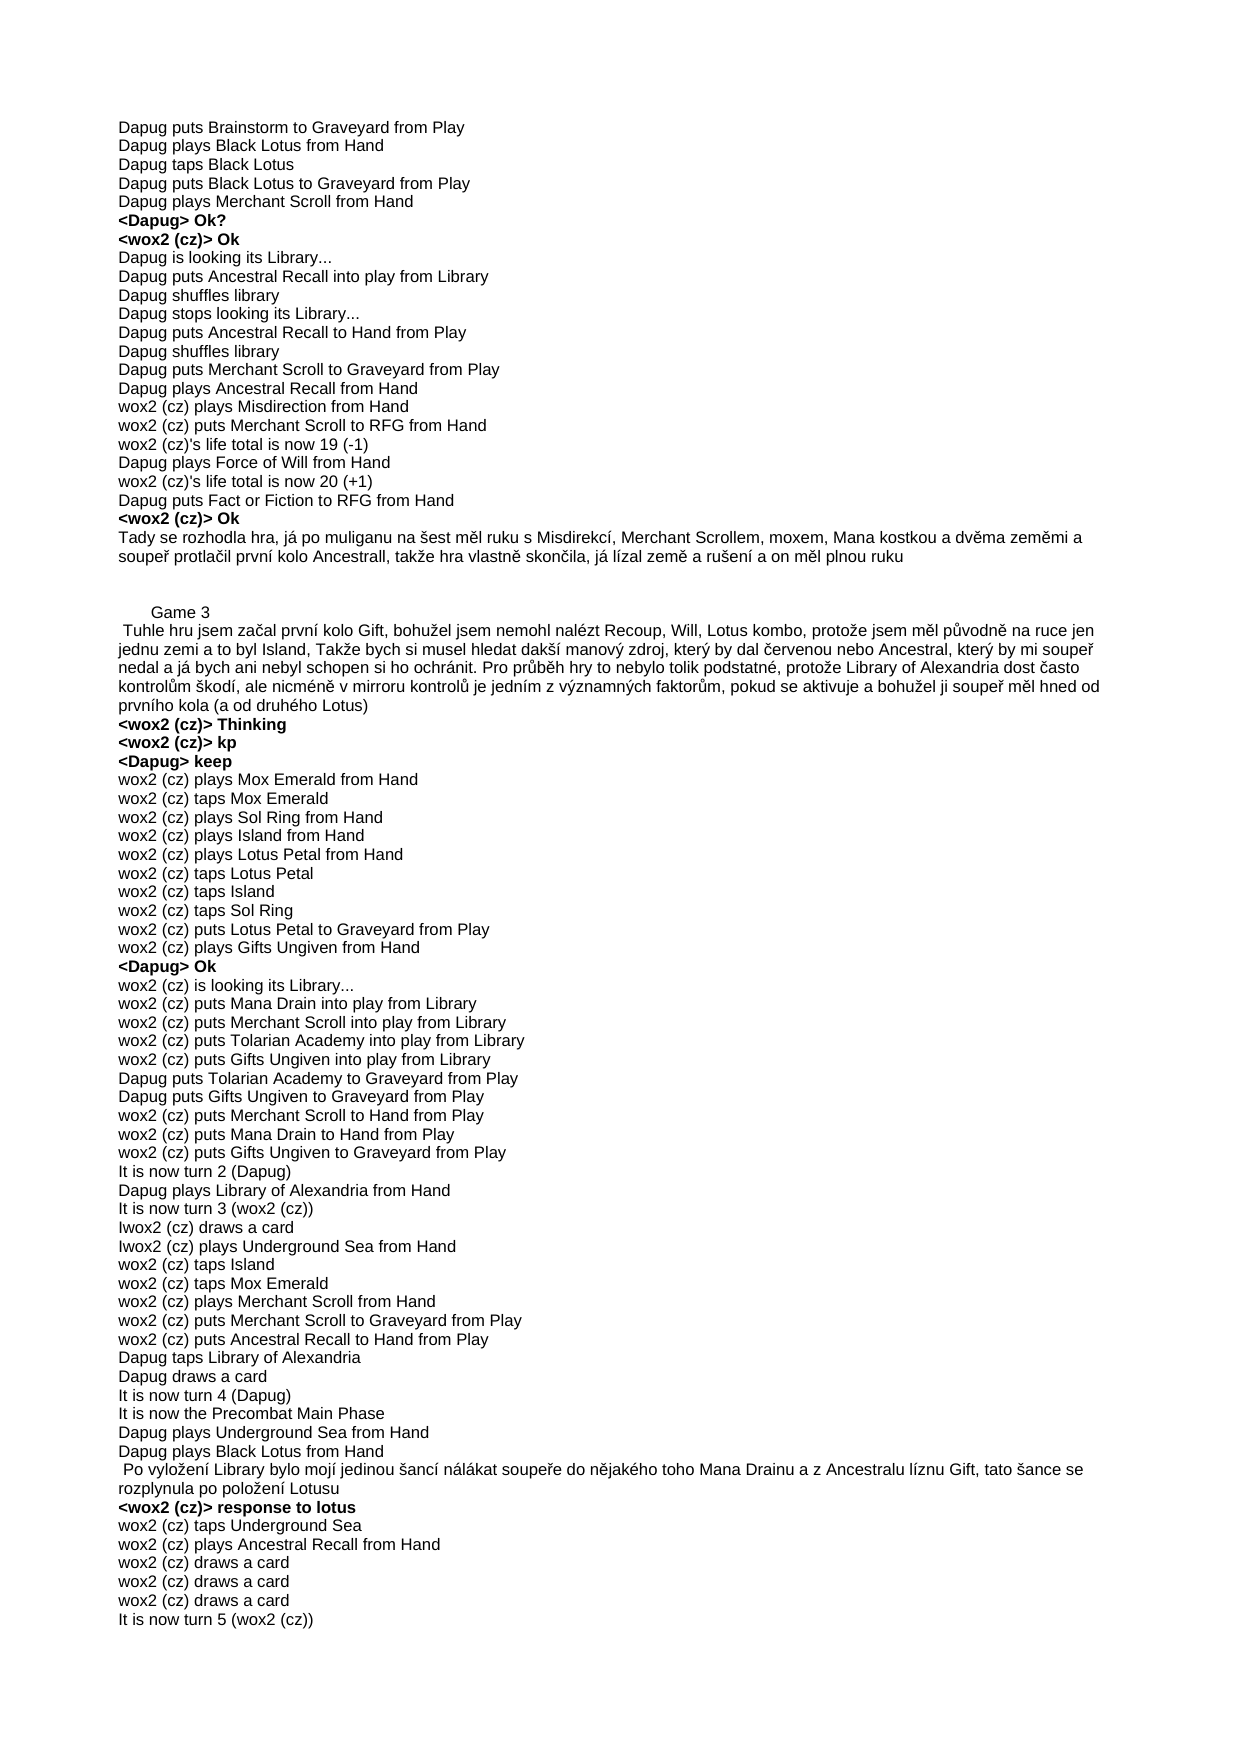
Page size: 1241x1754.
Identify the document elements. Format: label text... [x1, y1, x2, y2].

text wox2 (cz) plays Sol Ring from Hand [118, 808, 1122, 827]
text Dapug taps Black Lotus [118, 155, 1122, 174]
text Dapug plays Ancestral Recall from Hand [118, 379, 1122, 398]
text wox2 (cz) puts Merchant Scroll to RFG from Hand [118, 416, 1122, 435]
text wox2 (cz) plays Island from Hand [118, 827, 1122, 845]
text Iwox2 (cz) draws a card [118, 1218, 1122, 1237]
text <wox2 (cz)> Ok [118, 510, 1122, 528]
text wox2 (cz) puts Mana Drain to Hand from Play [118, 1125, 1122, 1144]
text It is now turn 3 (wox2 (cz)) [118, 1199, 1122, 1218]
text wox2 (cz) draws a card [118, 1572, 1122, 1591]
text wox2 (cz) puts Gifts Ungiven to Graveyard from Play [118, 1144, 1122, 1162]
text <wox2 (cz)> kp [118, 733, 1122, 752]
text wox2 (cz) taps Mox Emerald [118, 789, 1122, 808]
text wox2 (cz) draws a card [118, 1591, 1122, 1610]
text wox2 (cz) puts Tolarian Academy into play from Library [118, 1032, 1122, 1050]
text Dapug puts Black Lotus to Graveyard from Play [118, 174, 1122, 193]
text It is now turn 4 (Dapug) [118, 1386, 1122, 1405]
text wox2 (cz) taps Lotus Petal [118, 864, 1122, 883]
text Dapug plays Underground Sea from Hand [118, 1423, 1122, 1442]
text wox2 (cz) plays Merchant Scroll from Hand [118, 1293, 1122, 1311]
text <wox2 (cz)> Ok [118, 230, 1122, 249]
text <wox2 (cz)> Thinking [118, 715, 1122, 733]
text wox2 (cz) taps Island [118, 1256, 1122, 1274]
text wox2 (cz) puts Mana Drain into play from Library [118, 994, 1122, 1013]
text Dapug puts Ancestral Recall into play from Library [118, 267, 1122, 286]
text <Dapug> Ok? [118, 211, 1122, 230]
text It is now turn 5 (wox2 (cz)) [118, 1610, 1122, 1628]
text wox2 (cz) draws a card [118, 1554, 1122, 1572]
text wox2 (cz) puts Merchant Scroll to Graveyard from Play [118, 1311, 1122, 1330]
text <Dapug> keep [118, 752, 1122, 771]
text Dapug plays Force of Will from Hand [118, 454, 1122, 472]
text Dapug is looking its Library... [118, 249, 1122, 267]
text wox2 (cz) puts Gifts Ungiven into play from Library [118, 1050, 1122, 1069]
text wox2 (cz) taps Underground Sea [118, 1517, 1122, 1535]
text Dapug plays Black Lotus from Hand [118, 1442, 1122, 1461]
text Dapug shuffles library [118, 342, 1122, 361]
text wox2 (cz) plays Gifts Ungiven from Hand [118, 938, 1122, 957]
text Iwox2 (cz) plays Underground Sea from Hand [118, 1237, 1122, 1256]
text It is now turn 2 (Dapug) [118, 1162, 1122, 1181]
text Dapug plays Library of Alexandria from Hand [118, 1181, 1122, 1199]
text Dapug puts Merchant Scroll to Graveyard from Play [118, 361, 1122, 379]
text Tuhle hru jsem začal první kolo Gift, bohužel jsem nemohl nalézt Recoup, Will, Lotus kombo, protože jsem měl původně na ruce jen jednu zemi a to byl Island, Takže bych si musel hledat dakší manový zdroj, který by dal červenou nebo Ancestral, který by mi soupeř nedal a já bych ani nebyl schopen si ho ochránit. Pro průběh hry to nebylo tolik podstatné, protože Library of Alexandria dost často kontrolům škodí, ale nicméně v mirroru kontrolů je jedním z významných faktorům, pokud se aktivuje a bohužel ji soupeř měl hned od prvního kola (a od druhého Lotus) [118, 622, 1122, 715]
text wox2 (cz) puts Merchant Scroll to Hand from Play [118, 1106, 1122, 1125]
text Game 3 [118, 603, 1122, 622]
text wox2 (cz) taps Mox Emerald [118, 1274, 1122, 1293]
text Dapug plays Merchant Scroll from Hand [118, 193, 1122, 211]
text Dapug taps Library of Alexandria [118, 1349, 1122, 1367]
text Dapug puts Fact or Fiction to RFG from Hand [118, 491, 1122, 510]
text Dapug draws a card [118, 1367, 1122, 1386]
text wox2 (cz) taps Island [118, 883, 1122, 901]
text Dapug puts Tolarian Academy to Graveyard from Play [118, 1069, 1122, 1088]
text Tady se rozhodla hra, já po muliganu na šest měl ruku s Misdirekcí, Merchant Scrollem, moxem, Mana kostkou a dvěma zeměmi a soupeř protlačil první kolo Ancestrall, takže hra vlastně skončila, já lízal země a rušení a on měl plnou ruku [118, 528, 1122, 566]
text wox2 (cz) plays Lotus Petal from Hand [118, 845, 1122, 864]
text wox2 (cz)'s life total is now 19 (-1) [118, 435, 1122, 454]
text It is now the Precombat Main Phase [118, 1405, 1122, 1423]
text Dapug puts Gifts Ungiven to Graveyard from Play [118, 1088, 1122, 1106]
text wox2 (cz) puts Merchant Scroll into play from Library [118, 1013, 1122, 1032]
text wox2 (cz) plays Ancestral Recall from Hand [118, 1535, 1122, 1554]
text wox2 (cz)'s life total is now 20 (+1) [118, 472, 1122, 491]
text <wox2 (cz)> response to lotus [118, 1498, 1122, 1517]
text Dapug puts Ancestral Recall to Hand from Play [118, 323, 1122, 342]
text Dapug plays Black Lotus from Hand [118, 137, 1122, 155]
text Dapug stops looking its Library... [118, 304, 1122, 323]
text <Dapug> Ok [118, 957, 1122, 976]
text wox2 (cz) is looking its Library... [118, 976, 1122, 994]
text Dapug puts Brainstorm to Graveyard from Play [118, 118, 1122, 137]
text wox2 (cz) puts Lotus Petal to Graveyard from Play [118, 920, 1122, 938]
text Po vyložení Library bylo mojí jedinou šancí nálákat soupeře do nějakého toho Mana Drainu a z Ancestralu líznu Gift, tato šance se rozplynula po položení Lotusu [118, 1461, 1122, 1498]
text wox2 (cz) plays Mox Emerald from Hand [118, 771, 1122, 789]
text wox2 (cz) taps Sol Ring [118, 901, 1122, 920]
text wox2 (cz) plays Misdirection from Hand [118, 398, 1122, 416]
text Dapug shuffles library [118, 286, 1122, 304]
text wox2 (cz) puts Ancestral Recall to Hand from Play [118, 1330, 1122, 1349]
